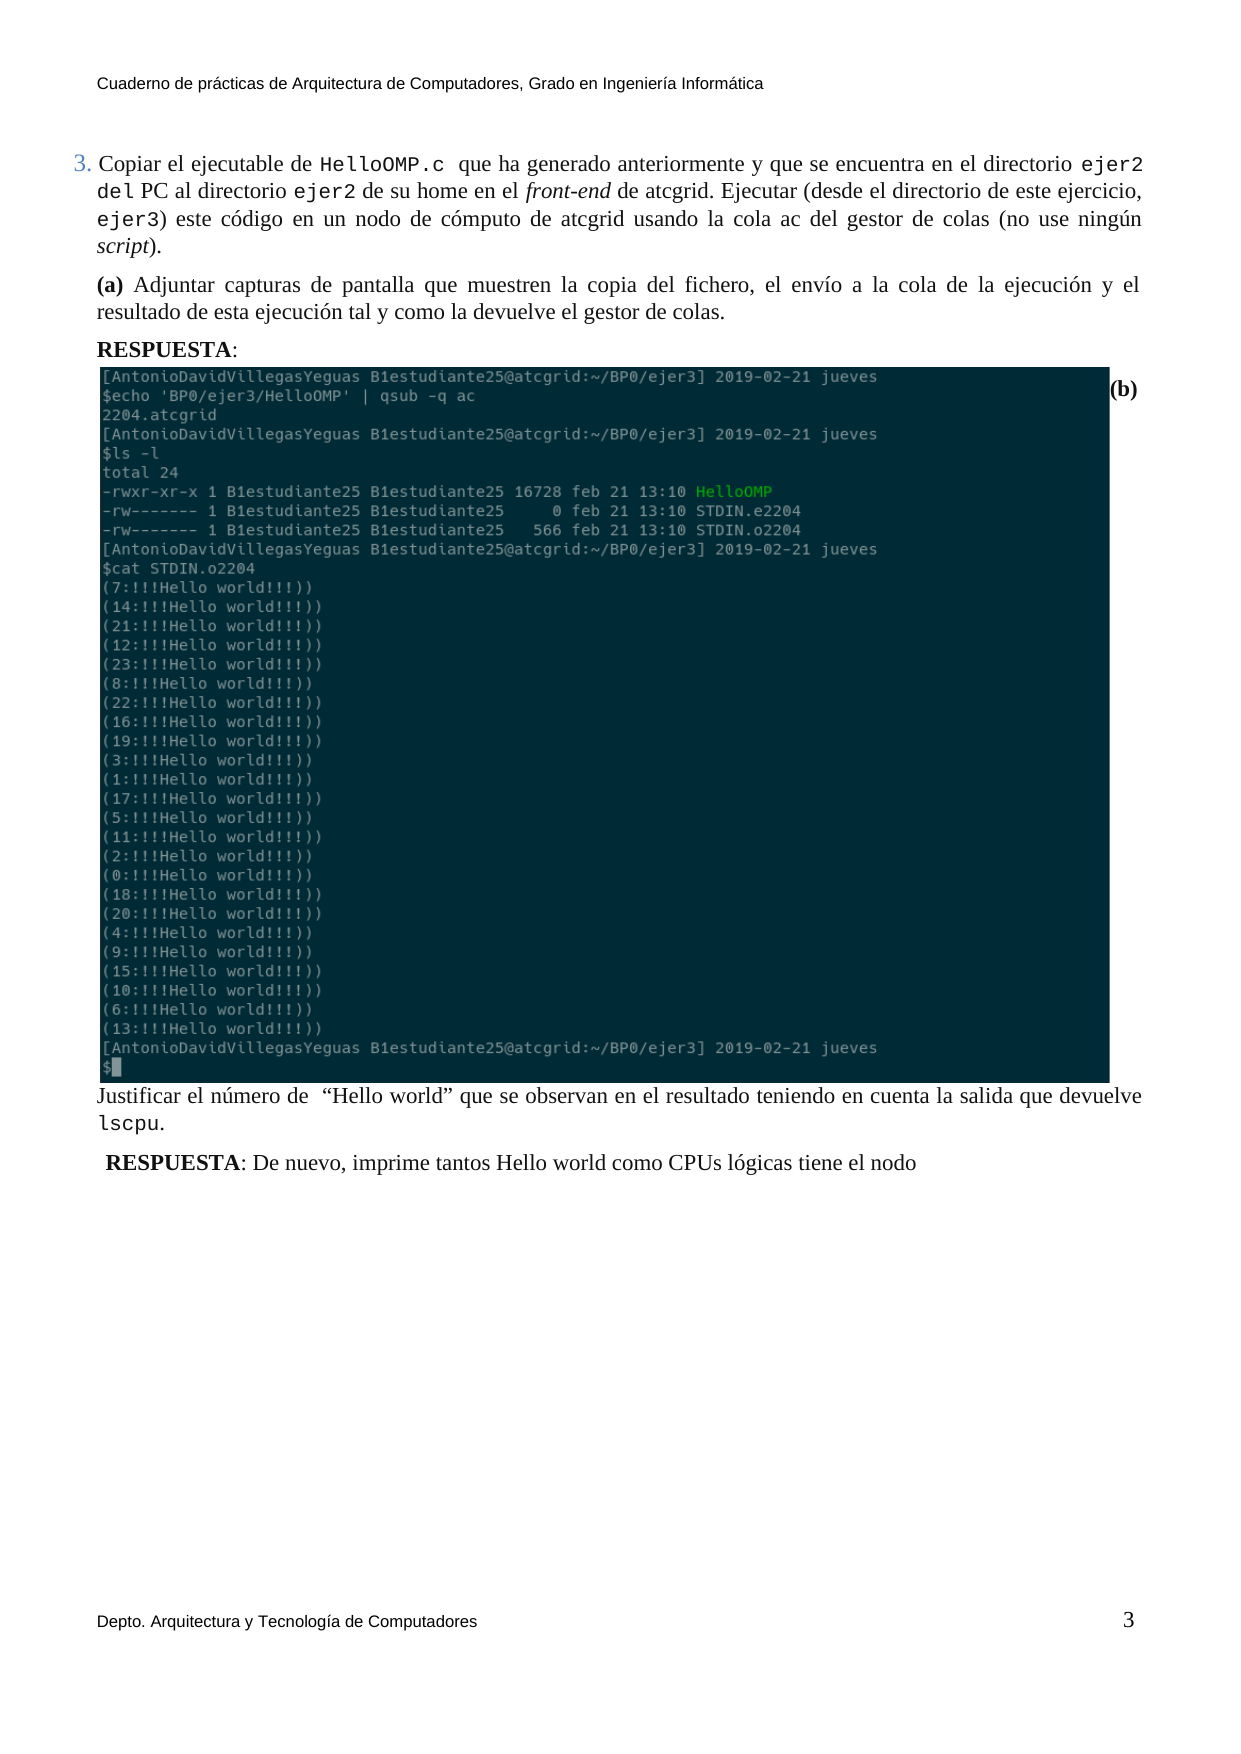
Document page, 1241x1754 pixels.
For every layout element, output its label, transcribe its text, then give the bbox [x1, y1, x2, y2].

picture [784, 506, 790, 514]
picture [555, 431, 560, 439]
picture [235, 738, 243, 746]
picture [544, 525, 550, 533]
picture [496, 1043, 513, 1053]
picture [209, 796, 216, 803]
picture [248, 719, 254, 726]
picture [410, 390, 415, 401]
picture [210, 738, 216, 746]
picture [583, 489, 589, 496]
picture [152, 412, 158, 420]
picture [546, 431, 551, 441]
list (a) Adjuntar capturas de pantalla que muestren la copia del fichero, el envío a la cola de la ejecución y el resultado de esta ejecución tal y como la devuelve el gestor de colas. [67, 271, 1143, 324]
picture [247, 527, 254, 533]
picture [218, 758, 225, 765]
picture [257, 812, 263, 822]
picture [621, 544, 627, 554]
picture [171, 391, 177, 401]
picture [180, 1026, 187, 1032]
picture [535, 547, 541, 554]
picture [573, 1042, 579, 1053]
picture [611, 429, 618, 439]
picture [200, 777, 206, 784]
picture [235, 604, 244, 611]
picture [449, 1045, 455, 1053]
picture [431, 428, 436, 439]
picture [115, 640, 119, 650]
picture [420, 374, 426, 381]
picture [334, 489, 340, 496]
picture [535, 374, 541, 381]
picture [535, 525, 541, 533]
picture [219, 1042, 225, 1053]
picture [431, 505, 436, 516]
picture [402, 393, 407, 401]
picture [171, 986, 177, 995]
picture [267, 793, 273, 803]
picture [123, 410, 129, 418]
picture [477, 489, 484, 496]
picture [267, 1023, 273, 1033]
picture [622, 506, 627, 516]
picture [804, 1043, 809, 1053]
picture [621, 1043, 627, 1053]
picture [123, 985, 129, 995]
picture [171, 468, 177, 477]
picture [267, 889, 273, 899]
picture [209, 988, 216, 995]
picture [257, 1004, 263, 1014]
picture [678, 525, 685, 535]
picture [248, 738, 254, 745]
picture [353, 525, 359, 533]
picture [235, 700, 244, 707]
picture [804, 429, 809, 439]
picture [765, 544, 771, 554]
picture [218, 873, 225, 880]
picture [546, 1045, 551, 1055]
picture [248, 604, 254, 611]
picture [180, 429, 187, 439]
picture [132, 410, 138, 420]
picture [239, 853, 244, 861]
picture [225, 873, 233, 880]
picture [383, 506, 388, 516]
picture [372, 506, 378, 516]
picture [180, 544, 187, 554]
picture [209, 623, 216, 629]
picture [257, 678, 263, 688]
picture [161, 947, 168, 957]
picture [228, 506, 235, 516]
picture [431, 1042, 436, 1053]
picture [123, 717, 129, 725]
picture [353, 374, 359, 381]
picture [225, 777, 234, 784]
picture [334, 547, 340, 554]
picture [171, 949, 177, 957]
picture [247, 489, 254, 495]
picture [411, 544, 415, 554]
picture [267, 985, 273, 995]
picture [679, 1045, 685, 1052]
picture [421, 1045, 426, 1053]
picture [218, 681, 225, 688]
picture [113, 1005, 120, 1014]
picture [219, 543, 225, 554]
picture [496, 525, 503, 535]
picture [391, 547, 397, 554]
picture [123, 1024, 129, 1033]
picture [225, 1007, 233, 1014]
picture [421, 508, 426, 516]
picture [180, 1043, 187, 1053]
picture [391, 489, 397, 496]
picture [477, 508, 484, 514]
picture [726, 1043, 733, 1051]
picture [697, 487, 714, 496]
picture [641, 525, 646, 535]
picture [314, 508, 320, 515]
picture [516, 374, 522, 381]
picture [334, 391, 340, 400]
picture [171, 546, 177, 554]
picture [238, 911, 244, 918]
picture [171, 698, 177, 707]
picture [314, 1045, 321, 1053]
picture [171, 374, 177, 381]
picture [180, 623, 187, 629]
picture [793, 506, 800, 515]
picture [257, 774, 263, 784]
picture [765, 1043, 771, 1051]
picture [218, 854, 225, 861]
picture [267, 908, 273, 918]
picture [314, 548, 321, 554]
picture [573, 428, 579, 439]
picture [688, 372, 694, 381]
picture [860, 548, 867, 554]
picture [870, 374, 876, 381]
picture [737, 1043, 742, 1053]
picture [123, 451, 129, 458]
picture [804, 544, 809, 554]
picture [115, 717, 119, 727]
picture [746, 431, 752, 439]
picture [546, 547, 551, 557]
picture [219, 371, 225, 381]
picture [765, 372, 771, 381]
picture [611, 1043, 618, 1053]
picture [180, 892, 187, 899]
picture [161, 755, 168, 765]
picture [267, 658, 273, 669]
picture [210, 506, 215, 516]
picture [555, 1045, 560, 1053]
picture [592, 524, 597, 535]
picture [391, 527, 397, 535]
picture [104, 563, 110, 575]
picture [401, 374, 407, 381]
picture [430, 486, 436, 496]
picture [257, 927, 263, 938]
picture [123, 566, 129, 573]
picture [631, 544, 637, 554]
picture [420, 527, 426, 535]
picture [113, 375, 120, 381]
picture [554, 525, 560, 535]
picture [420, 431, 426, 439]
picture [554, 487, 560, 496]
picture [401, 1045, 407, 1053]
picture [372, 487, 378, 496]
picture [123, 909, 129, 918]
picture [123, 661, 129, 669]
picture [124, 621, 129, 631]
picture [458, 393, 465, 401]
picture [496, 487, 503, 496]
picture [372, 525, 378, 535]
picture [209, 834, 216, 840]
picture [171, 777, 177, 784]
picture [235, 623, 244, 631]
picture [161, 813, 168, 822]
picture [225, 930, 233, 936]
picture [401, 508, 407, 516]
picture [276, 374, 283, 383]
picture [113, 928, 120, 937]
picture [286, 486, 292, 496]
picture [477, 374, 484, 381]
picture [247, 564, 253, 573]
picture [200, 853, 205, 861]
picture [123, 1045, 129, 1053]
picture [573, 544, 579, 554]
picture [611, 544, 618, 554]
picture [832, 431, 838, 439]
picture [218, 815, 225, 822]
picture [113, 393, 120, 400]
picture [235, 834, 244, 840]
picture [525, 487, 530, 496]
picture [142, 374, 148, 381]
picture [324, 431, 330, 442]
picture [401, 489, 407, 496]
picture [546, 374, 551, 382]
picture [180, 372, 185, 381]
picture [622, 525, 627, 535]
picture [171, 602, 177, 611]
picture [727, 525, 732, 535]
picture [171, 794, 177, 803]
picture [314, 391, 331, 401]
picture [717, 525, 721, 535]
picture [860, 1045, 867, 1051]
picture [200, 815, 206, 822]
picture [180, 719, 187, 725]
picture [248, 700, 254, 707]
picture [267, 965, 273, 976]
picture [257, 850, 263, 861]
picture [209, 1026, 216, 1033]
picture [420, 489, 426, 496]
picture [171, 640, 177, 650]
picture [726, 544, 733, 552]
picture [305, 1043, 311, 1052]
picture [641, 506, 646, 516]
picture [209, 970, 216, 976]
picture [218, 950, 225, 957]
picture [209, 604, 216, 611]
picture [161, 775, 168, 784]
picture [190, 374, 196, 381]
picture [239, 949, 244, 957]
picture [335, 1045, 340, 1053]
picture [113, 679, 120, 688]
picture [218, 777, 225, 784]
picture [248, 1026, 254, 1033]
picture [248, 642, 254, 649]
picture [171, 815, 177, 822]
picture [238, 662, 244, 669]
picture [449, 489, 455, 496]
picture [391, 374, 397, 381]
picture [314, 433, 321, 439]
picture [171, 681, 177, 688]
picture [431, 544, 436, 554]
picture [257, 582, 263, 592]
picture [324, 547, 330, 557]
picture [383, 525, 388, 535]
picture [209, 719, 216, 725]
picture [235, 719, 244, 725]
picture [200, 585, 206, 592]
picture [227, 604, 235, 611]
picture [115, 832, 119, 842]
picture [631, 372, 637, 381]
picture [152, 1045, 158, 1053]
picture [334, 432, 340, 439]
picture [728, 486, 732, 496]
picture [123, 602, 129, 611]
picture [171, 890, 177, 899]
picture [343, 1045, 350, 1053]
picture [248, 834, 254, 841]
picture [477, 527, 484, 533]
picture [225, 585, 233, 592]
picture [113, 1046, 120, 1052]
picture [267, 391, 273, 400]
picture [124, 738, 129, 746]
picture [209, 566, 216, 573]
picture [218, 930, 225, 937]
picture [383, 429, 388, 439]
picture [161, 1005, 168, 1014]
picture [257, 489, 263, 496]
picture [239, 757, 244, 765]
picture [267, 735, 273, 746]
picture [112, 432, 120, 439]
picture [554, 506, 560, 514]
picture [429, 371, 436, 381]
picture [267, 601, 273, 611]
picture [200, 1007, 206, 1014]
picture [113, 870, 120, 878]
picture [190, 564, 196, 573]
picture [631, 1043, 637, 1051]
picture [583, 527, 589, 535]
picture [115, 602, 119, 612]
list (b) Justificar el número de “Hello world” que se observan en el resultado teniendo en cuenta la salida que devuelve lscpu. [67, 375, 1143, 1136]
picture [765, 429, 771, 439]
picture [123, 374, 129, 381]
picture [276, 489, 283, 496]
picture [257, 754, 263, 765]
picture [860, 374, 867, 381]
picture [305, 489, 311, 496]
picture [372, 372, 378, 381]
picture [458, 431, 463, 439]
picture [227, 719, 235, 726]
picture [736, 525, 742, 535]
picture [372, 544, 378, 554]
picture [180, 796, 187, 803]
picture [650, 374, 656, 381]
picture [200, 949, 205, 957]
picture [496, 506, 503, 516]
picture [209, 644, 216, 650]
picture [286, 524, 292, 535]
picture [247, 508, 254, 514]
picture [228, 393, 235, 400]
picture [190, 1045, 196, 1053]
picture [334, 374, 340, 381]
picture [631, 429, 637, 439]
picture [257, 869, 263, 880]
picture [314, 527, 320, 534]
picture [161, 851, 168, 861]
picture [152, 374, 158, 381]
picture [343, 374, 350, 381]
picture [180, 738, 187, 744]
picture [171, 564, 177, 573]
picture [182, 412, 187, 422]
picture [726, 429, 733, 437]
picture [277, 1045, 283, 1056]
picture [112, 548, 120, 554]
picture [113, 813, 120, 820]
picture [841, 374, 848, 381]
picture [286, 1045, 292, 1053]
picture [736, 487, 771, 496]
picture [161, 928, 168, 937]
picture [477, 1045, 484, 1051]
picture [227, 834, 235, 842]
picture [104, 1058, 121, 1076]
picture [382, 393, 388, 404]
picture [573, 371, 579, 381]
picture [239, 525, 244, 535]
picture [180, 391, 187, 400]
picture [227, 700, 235, 707]
picture [171, 832, 177, 842]
picture [132, 470, 139, 477]
picture [104, 448, 110, 460]
picture [372, 1043, 378, 1053]
picture [209, 911, 216, 918]
picture [171, 909, 177, 918]
picture [670, 525, 675, 535]
picture [238, 892, 244, 899]
picture [267, 639, 273, 650]
picture [276, 393, 283, 401]
picture [314, 374, 321, 381]
picture [669, 374, 675, 381]
picture [171, 736, 177, 746]
picture [497, 432, 509, 441]
picture [286, 374, 292, 381]
picture [305, 372, 310, 381]
picture [592, 486, 597, 496]
picture [449, 374, 455, 381]
picture [297, 390, 301, 401]
picture [305, 508, 311, 516]
picture [372, 429, 378, 439]
picture [114, 527, 129, 535]
picture [621, 372, 627, 381]
picture [235, 1026, 244, 1033]
picture [592, 505, 597, 516]
picture [180, 700, 187, 707]
picture [123, 431, 128, 439]
picture [343, 431, 350, 439]
picture [210, 525, 215, 535]
picture [239, 506, 244, 516]
picture [181, 564, 186, 573]
picture [449, 547, 455, 554]
picture [650, 487, 656, 496]
picture [171, 717, 177, 726]
picture [161, 679, 168, 688]
picture [257, 946, 263, 957]
picture [621, 429, 627, 439]
picture [383, 544, 388, 554]
picture [267, 620, 273, 631]
picture [115, 966, 119, 976]
picture [727, 506, 732, 516]
picture [737, 429, 742, 439]
picture [765, 506, 771, 516]
picture [431, 524, 436, 535]
picture [833, 1045, 838, 1053]
picture [439, 393, 445, 404]
picture [209, 409, 215, 420]
picture [209, 700, 216, 707]
picture [190, 391, 196, 399]
picture [267, 716, 273, 727]
picture [832, 374, 838, 381]
picture [502, 547, 509, 556]
picture [104, 390, 110, 403]
picture [115, 736, 119, 746]
picture [717, 372, 723, 381]
picture [133, 544, 137, 554]
picture [238, 988, 244, 995]
picture [123, 890, 129, 899]
picture [124, 832, 129, 842]
picture [200, 873, 206, 880]
picture [383, 1043, 388, 1053]
picture [717, 506, 723, 516]
picture [468, 544, 473, 554]
list Copiar el ejecutable de HelloOMP.c que ha generado anteriormente y que se encuentra en el directorio ejer2 del PC al directorio ejer2 de su home en el front-end de atcgrid. Ejecutar (desde el directorio de este ejercicio, ejer3) este código en un nodo de cómputo de atcgrid usando la cola ac del gestor de colas (no use ningún script). [67, 148, 1143, 259]
picture [737, 544, 742, 554]
picture [218, 585, 225, 592]
picture [420, 547, 426, 554]
picture [324, 1045, 330, 1056]
picture [276, 431, 283, 442]
picture [324, 374, 330, 383]
picture [502, 372, 513, 383]
picture [114, 489, 129, 496]
picture [267, 697, 273, 707]
picture [132, 390, 139, 400]
picture [832, 547, 838, 554]
picture [449, 527, 455, 535]
picture [113, 470, 119, 477]
picture [516, 1045, 522, 1053]
picture [343, 548, 350, 554]
picture [660, 374, 664, 385]
picture [171, 1024, 177, 1033]
picture [305, 527, 311, 535]
list RESPUESTA: De nuevo, imprime tantos Hello world como CPUs lógicas tiene el nodo [60, 1149, 1143, 1175]
picture [458, 527, 465, 535]
picture [726, 372, 733, 381]
picture [142, 547, 148, 554]
picture [707, 506, 714, 515]
picture [746, 546, 752, 554]
picture [161, 870, 168, 880]
picture [286, 505, 292, 516]
picture [200, 681, 206, 688]
picture [248, 623, 254, 630]
picture [228, 525, 235, 535]
picture [180, 834, 187, 840]
picture [238, 796, 244, 803]
picture [526, 544, 530, 554]
picture [314, 489, 321, 496]
picture [707, 525, 714, 535]
picture [209, 892, 216, 899]
picture [191, 412, 196, 420]
picture [678, 506, 685, 516]
picture [227, 1026, 235, 1033]
picture [267, 831, 273, 842]
picture [238, 564, 244, 573]
picture [209, 662, 216, 669]
picture [678, 487, 685, 496]
picture [449, 508, 455, 516]
picture [277, 528, 283, 535]
picture [171, 660, 177, 669]
picture [784, 525, 790, 535]
picture [180, 911, 187, 918]
picture [219, 428, 225, 439]
picture [670, 506, 675, 516]
picture [225, 815, 233, 822]
picture [171, 585, 177, 592]
picture [334, 527, 340, 535]
picture [225, 681, 233, 688]
picture [276, 547, 283, 557]
picture [228, 487, 235, 496]
picture [267, 374, 273, 381]
picture [161, 583, 168, 592]
picture [736, 506, 742, 516]
picture [171, 621, 177, 631]
picture [508, 429, 513, 438]
list RESPUESTA: [97, 337, 1143, 363]
picture [171, 1007, 177, 1014]
picture [841, 1045, 848, 1051]
picture [180, 604, 187, 610]
picture [688, 1043, 694, 1051]
picture [611, 372, 618, 381]
picture [114, 508, 129, 515]
picture [218, 1007, 225, 1014]
